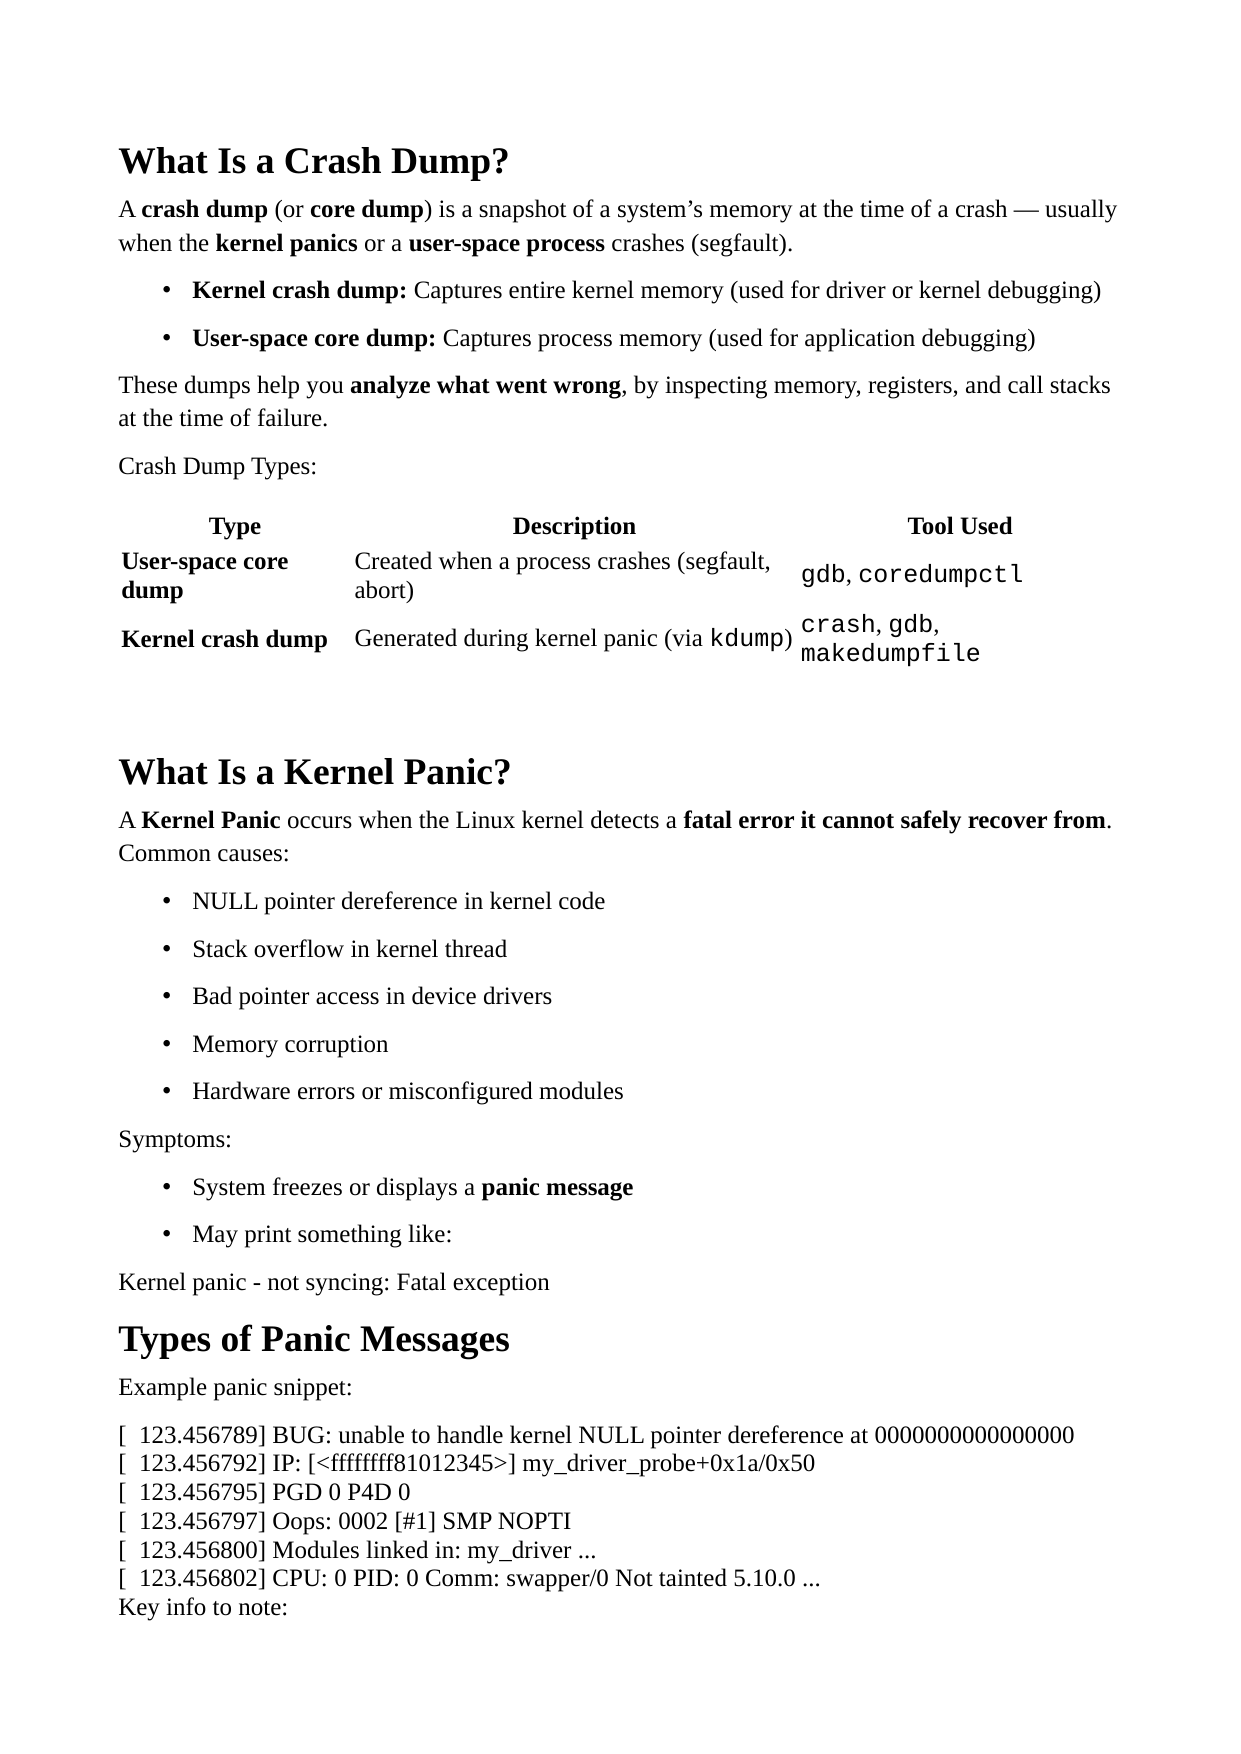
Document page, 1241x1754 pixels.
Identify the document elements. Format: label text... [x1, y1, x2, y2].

list Stack overflow in kernel thread [162, 934, 1122, 962]
text Crash Dump Types: [118, 451, 1122, 480]
table_cell Generated during kernel panic (via kdump) [351, 606, 798, 671]
list May print something like: [162, 1219, 1122, 1248]
table_header Description [351, 509, 798, 543]
subtitle What Is a Kernel Panic? [118, 750, 1122, 793]
list NULL pointer dereference in kernel code [162, 886, 1122, 915]
table_cell Kernel crash dump [118, 606, 351, 671]
list System freezes or displays a panic message [162, 1172, 1122, 1200]
list Memory corruption [162, 1029, 1122, 1058]
table_cell Created when a process crashes (segfault, abort) [351, 543, 798, 606]
table_cell User-space core dump [118, 543, 351, 606]
table_cell gdb, coredumpctl [798, 543, 1122, 606]
text Key info to note: [118, 1592, 1122, 1621]
text [ 123.456797] Oops: 0002 [#1] SMP NOPTI [118, 1506, 1122, 1535]
text [ 123.456800] Modules linked in: my_driver ... [118, 1535, 1122, 1563]
table_cell crash, gdb, makedumpfile [798, 606, 1122, 671]
text Symptoms: [118, 1124, 1122, 1153]
text [ 123.456792] IP: [<ffffffff81012345>] my_driver_probe+0x1a/0x50 [118, 1448, 1122, 1477]
text A Kernel Panic occurs when the Linux kernel detects a fatal error it cannot safely recover from. Common causes: [118, 805, 1122, 867]
list Kernel crash dump: Captures entire kernel memory (used for driver or kernel debugging) [162, 275, 1122, 304]
list Hardware errors or misconfigured modules [162, 1076, 1122, 1105]
text These dumps help you analyze what went wrong, by inspecting memory, registers, and call stacks at the time of failure. [118, 370, 1122, 432]
list User-space core dump: Captures process memory (used for application debugging) [162, 323, 1122, 352]
text A crash dump (or core dump) is a snapshot of a system’s memory at the time of a crash — usually when the kernel panics or a user-space process crashes (segfault). [118, 194, 1122, 256]
text [ 123.456795] PGD 0 P4D 0 [118, 1477, 1122, 1506]
table_header Tool Used [798, 509, 1122, 543]
subtitle What Is a Crash Dump? [118, 139, 1122, 182]
text Kernel panic - not syncing: Fatal exception [118, 1267, 1122, 1296]
table_header Type [118, 509, 351, 543]
text [ 123.456802] CPU: 0 PID: 0 Comm: swapper/0 Not tainted 5.10.0 ... [118, 1563, 1122, 1592]
subtitle Types of Panic Messages [118, 1316, 1122, 1359]
list Bad pointer access in device drivers [162, 981, 1122, 1010]
text Example panic snippet: [118, 1372, 1122, 1401]
text [ 123.456789] BUG: unable to handle kernel NULL pointer dereference at 0000000000000000 [118, 1420, 1122, 1448]
